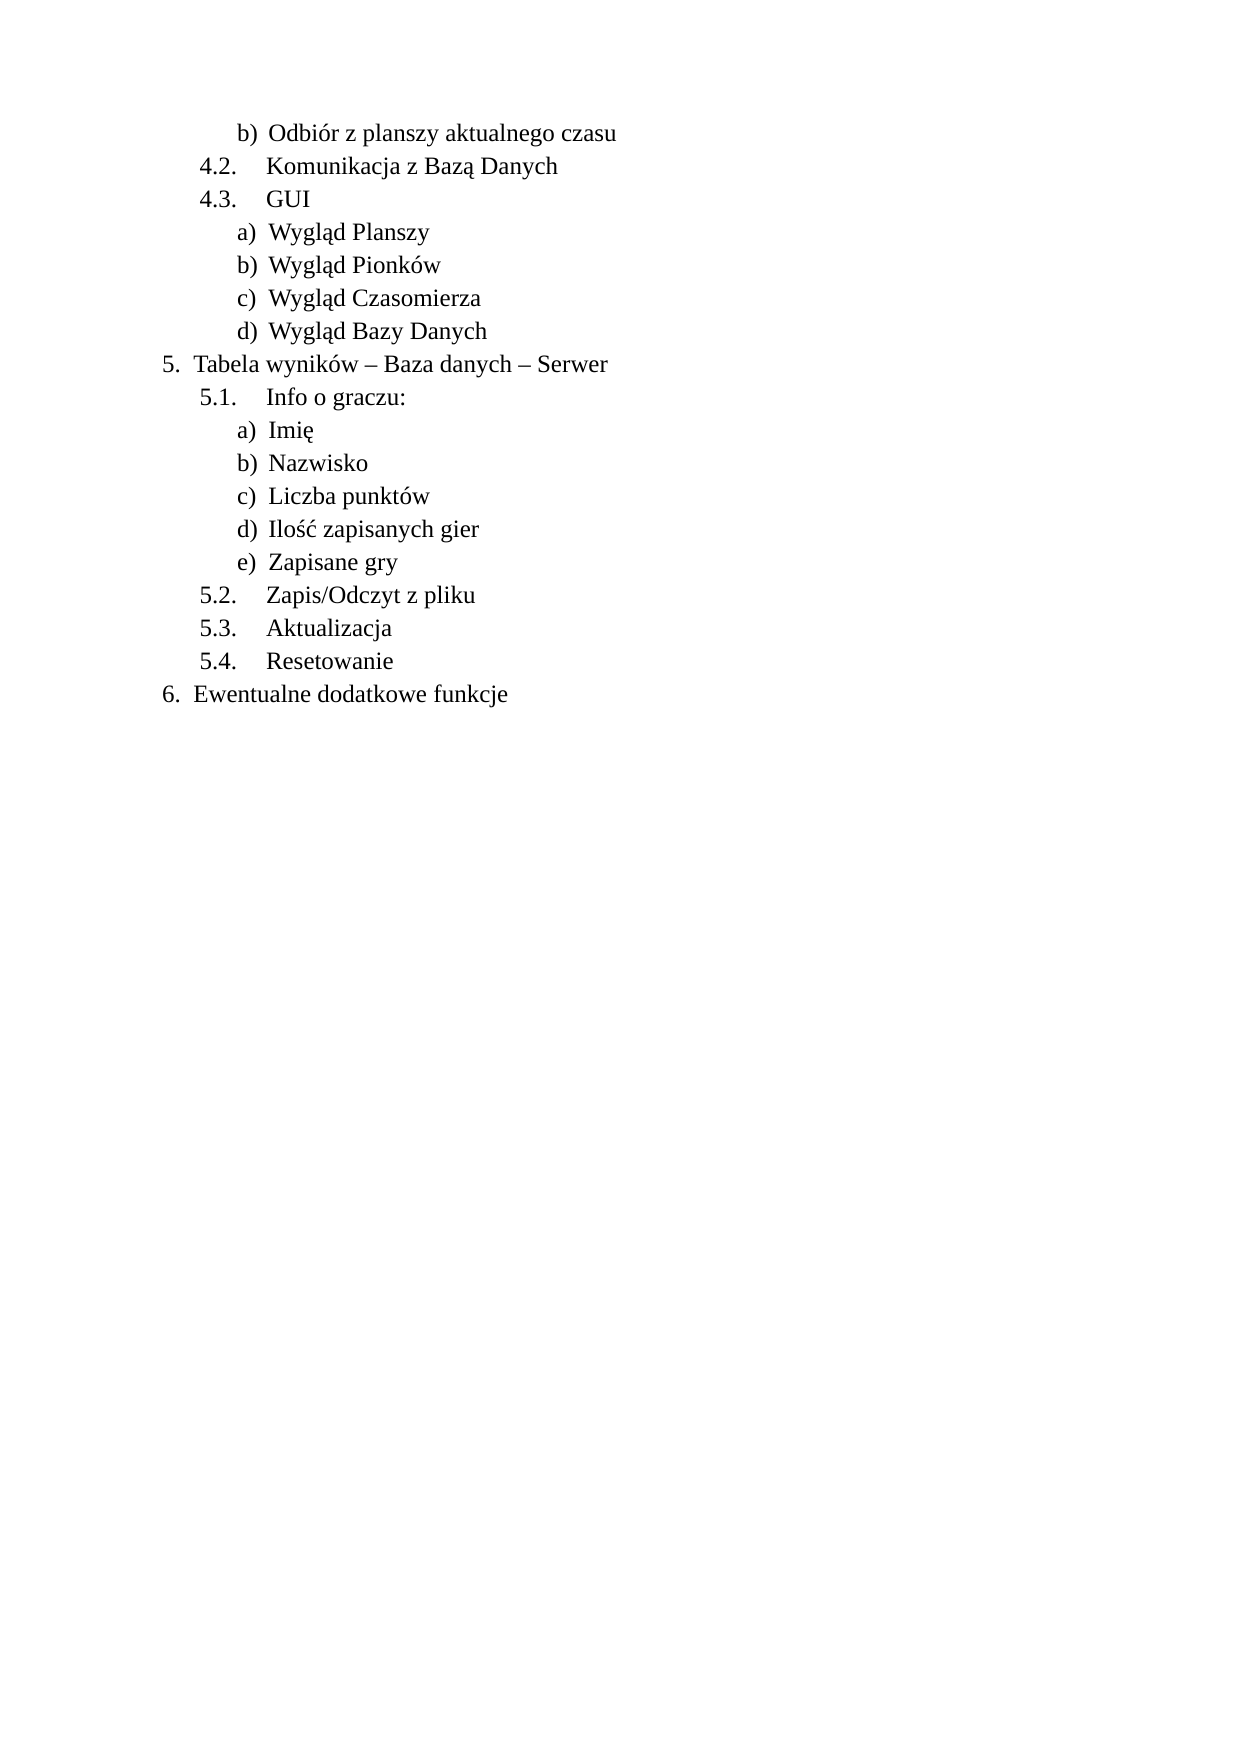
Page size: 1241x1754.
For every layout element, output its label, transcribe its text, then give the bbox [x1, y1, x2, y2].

list Wygląd Bazy Danych [231, 316, 1122, 345]
list Zapisane gry [231, 547, 1122, 576]
list Odbiór z planszy aktualnego czasu [231, 118, 1122, 147]
list GUI [193, 184, 1122, 213]
list Wygląd Planszy [231, 217, 1122, 246]
list Liczba punktów [231, 481, 1122, 510]
list Imię [231, 415, 1122, 444]
list Info o graczu: [193, 382, 1122, 411]
list Wygląd Pionków [231, 250, 1122, 279]
list Nazwisko [231, 448, 1122, 477]
list Aktualizacja [193, 613, 1122, 642]
list Wygląd Czasomierza [231, 283, 1122, 312]
list Zapis/Odczyt z pliku [193, 580, 1122, 609]
list Resetowanie [193, 646, 1122, 675]
list Ilość zapisanych gier [231, 514, 1122, 543]
list Ewentualne dodatkowe funkcje [156, 679, 1122, 708]
list Komunikacja z Bazą Danych [193, 151, 1122, 180]
list Tabela wyników – Baza danych – Serwer [156, 349, 1122, 378]
